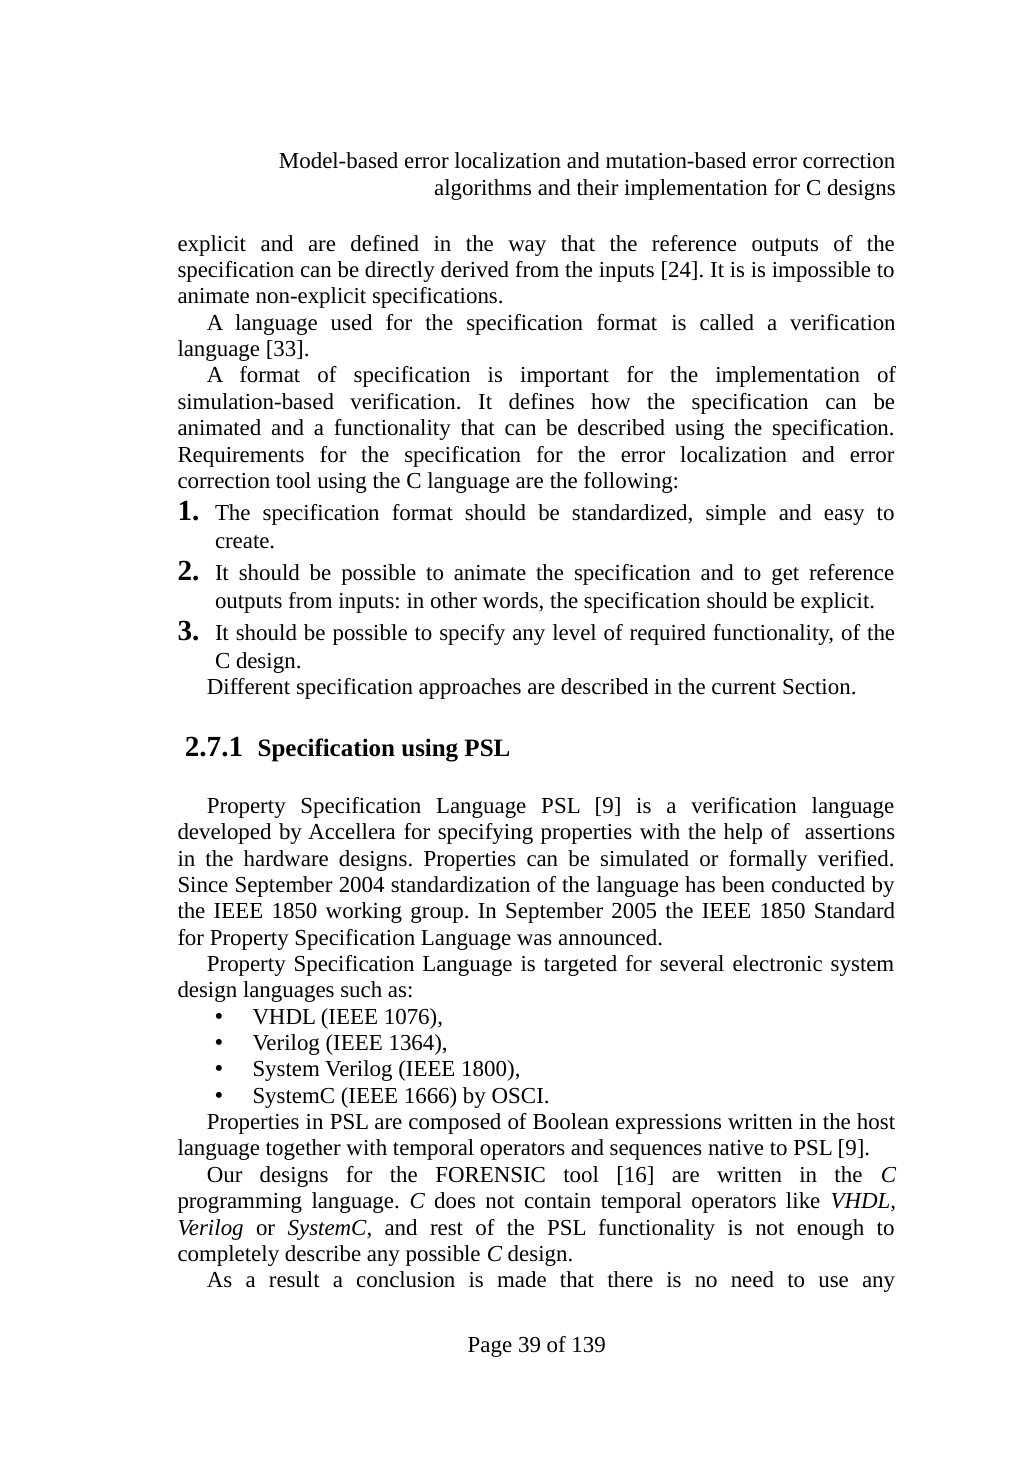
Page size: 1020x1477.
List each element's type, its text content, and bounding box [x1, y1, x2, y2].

text Property Specification Language is targeted for several electronic system design languages such as: [177, 950, 896, 1003]
text Our designs for the FORENSIC tool [16] are written in the C programming language. C does not contain temporal operators like VHDL, Verilog or SystemC, and rest of the PSL functionality is not enough to completely describe any possible C design. [177, 1161, 896, 1266]
text Property Specification Language PSL [9] is a verification language developed by Accellera for specifying properties with the help of assertions in the hardware designs. Properties can be simulated or formally verified. Since September 2004 standardization of the language has been conducted by the IEEE 1850 working group. In September 2005 the IEEE 1850 Standard for Property Specification Language was announced. [177, 792, 896, 950]
text Properties in PSL are composed of Boolean expressions written in the host language together with temporal operators and sequences native to PSL [9]. [177, 1108, 896, 1161]
list VHDL (IEEE 1076), [215, 1003, 896, 1029]
text Different specification approaches are described in the current Section. [177, 673, 896, 699]
text explicit and are defined in the way that the reference outputs of the specification can be directly derived from the inputs [24]. It is is impossible to animate non-explicit specifications. [177, 230, 896, 309]
list It should be possible to animate the specification and to get reference outputs from inputs: in other words, the specification should be explicit. [177, 553, 896, 613]
list System Verilog (IEEE 1800), [215, 1055, 896, 1082]
list The specification format should be standardized, simple and easy to create. [177, 493, 896, 553]
list SystemC (IEEE 1666) by OSCI. [215, 1082, 896, 1108]
subtitle Specification using PSL [177, 729, 896, 762]
list Verilog (IEEE 1364), [215, 1029, 896, 1055]
text As a result a conclusion is made that there is no need to use any [177, 1266, 896, 1293]
text A format of specification is important for the implementation of simulation-based verification. It defines how the specification can be animated and a functionality that can be described using the specification. Requirements for the specification for the error localization and error correction tool using the C language are the following: [177, 362, 896, 493]
text A language used for the specification format is called a verification language [33]. [177, 309, 896, 362]
list It should be possible to specify any level of required functionality, of the C design. [177, 613, 896, 673]
